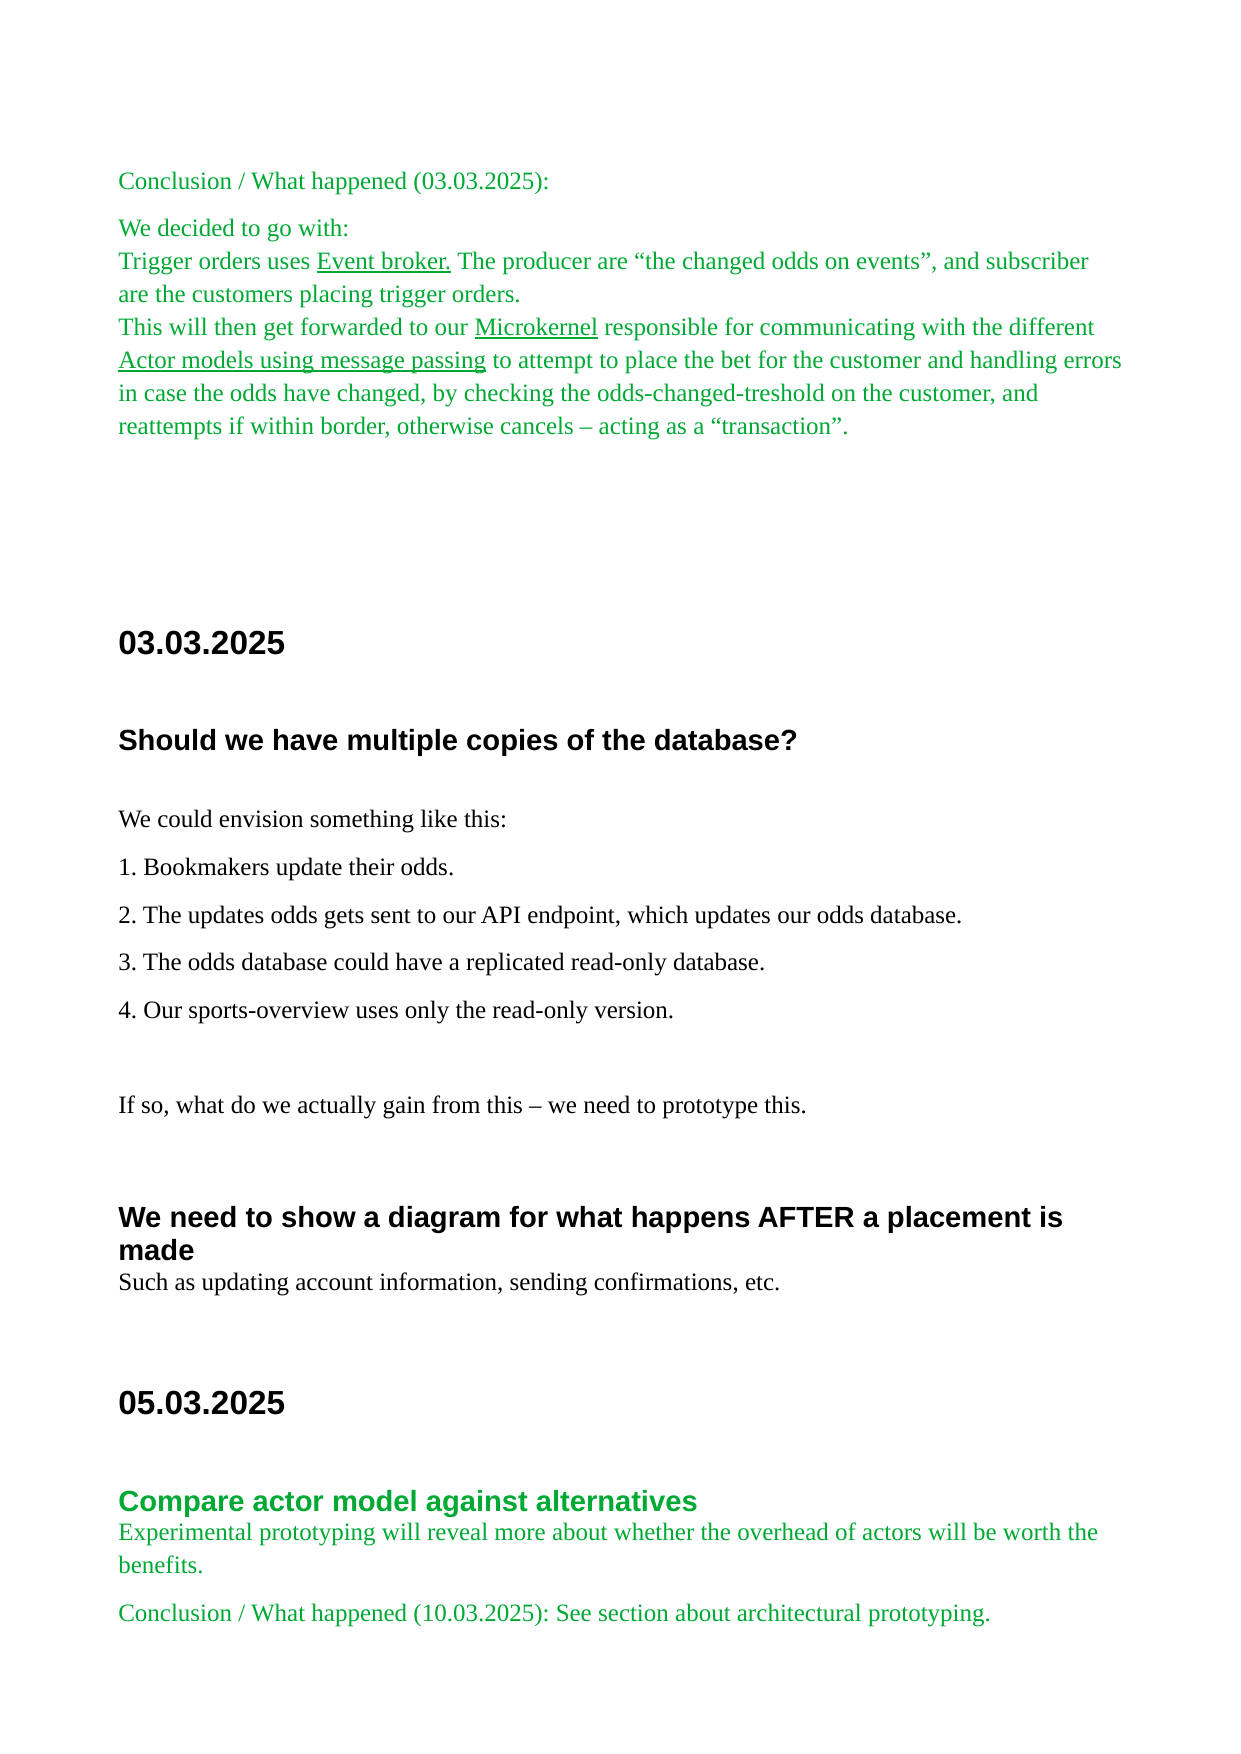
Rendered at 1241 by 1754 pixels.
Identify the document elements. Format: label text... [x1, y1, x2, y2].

subtitle 03.03.2025 [118, 623, 1122, 661]
subtitle Should we have multiple copies of the database? [118, 723, 1122, 757]
text 3. The odds database could have a replicated read-only database. [118, 947, 1122, 976]
subtitle We need to show a diagram for what happens AFTER a placement is made [118, 1200, 1122, 1267]
text We decided to go with: Trigger orders uses Event broker. The producer are “the changed odds on events”, and subscriber are the customers placing trigger orders. This will then get forwarded to our Microkernel responsible for communicating with the different Actor models using message passing to attempt to place the bet for the customer and handling errors in case the odds have changed, by checking the odds-changed-treshold on the customer, and reattempts if within border, otherwise cancels – acting as a “transaction”. [118, 213, 1122, 440]
text If so, what do we actually gain from this – we need to prototype this. [118, 1090, 1122, 1119]
text We could envision something like this: [118, 804, 1122, 833]
text Conclusion / What happened (10.03.2025): See section about architectural prototyping. [118, 1598, 1122, 1627]
text 4. Our sports-overview uses only the read-only version. [118, 995, 1122, 1024]
subtitle Compare actor model against alternatives [118, 1484, 1122, 1517]
text Such as updating account information, sending confirmations, etc. [118, 1267, 1122, 1296]
text Conclusion / What happened (03.03.2025): [118, 166, 1122, 194]
text Experimental prototyping will reveal more about whether the overhead of actors will be worth the benefits. [118, 1517, 1122, 1579]
text 1. Bookmakers update their odds. [118, 852, 1122, 881]
subtitle 05.03.2025 [118, 1383, 1122, 1421]
text 2. The updates odds gets sent to our API endpoint, which updates our odds database. [118, 900, 1122, 928]
